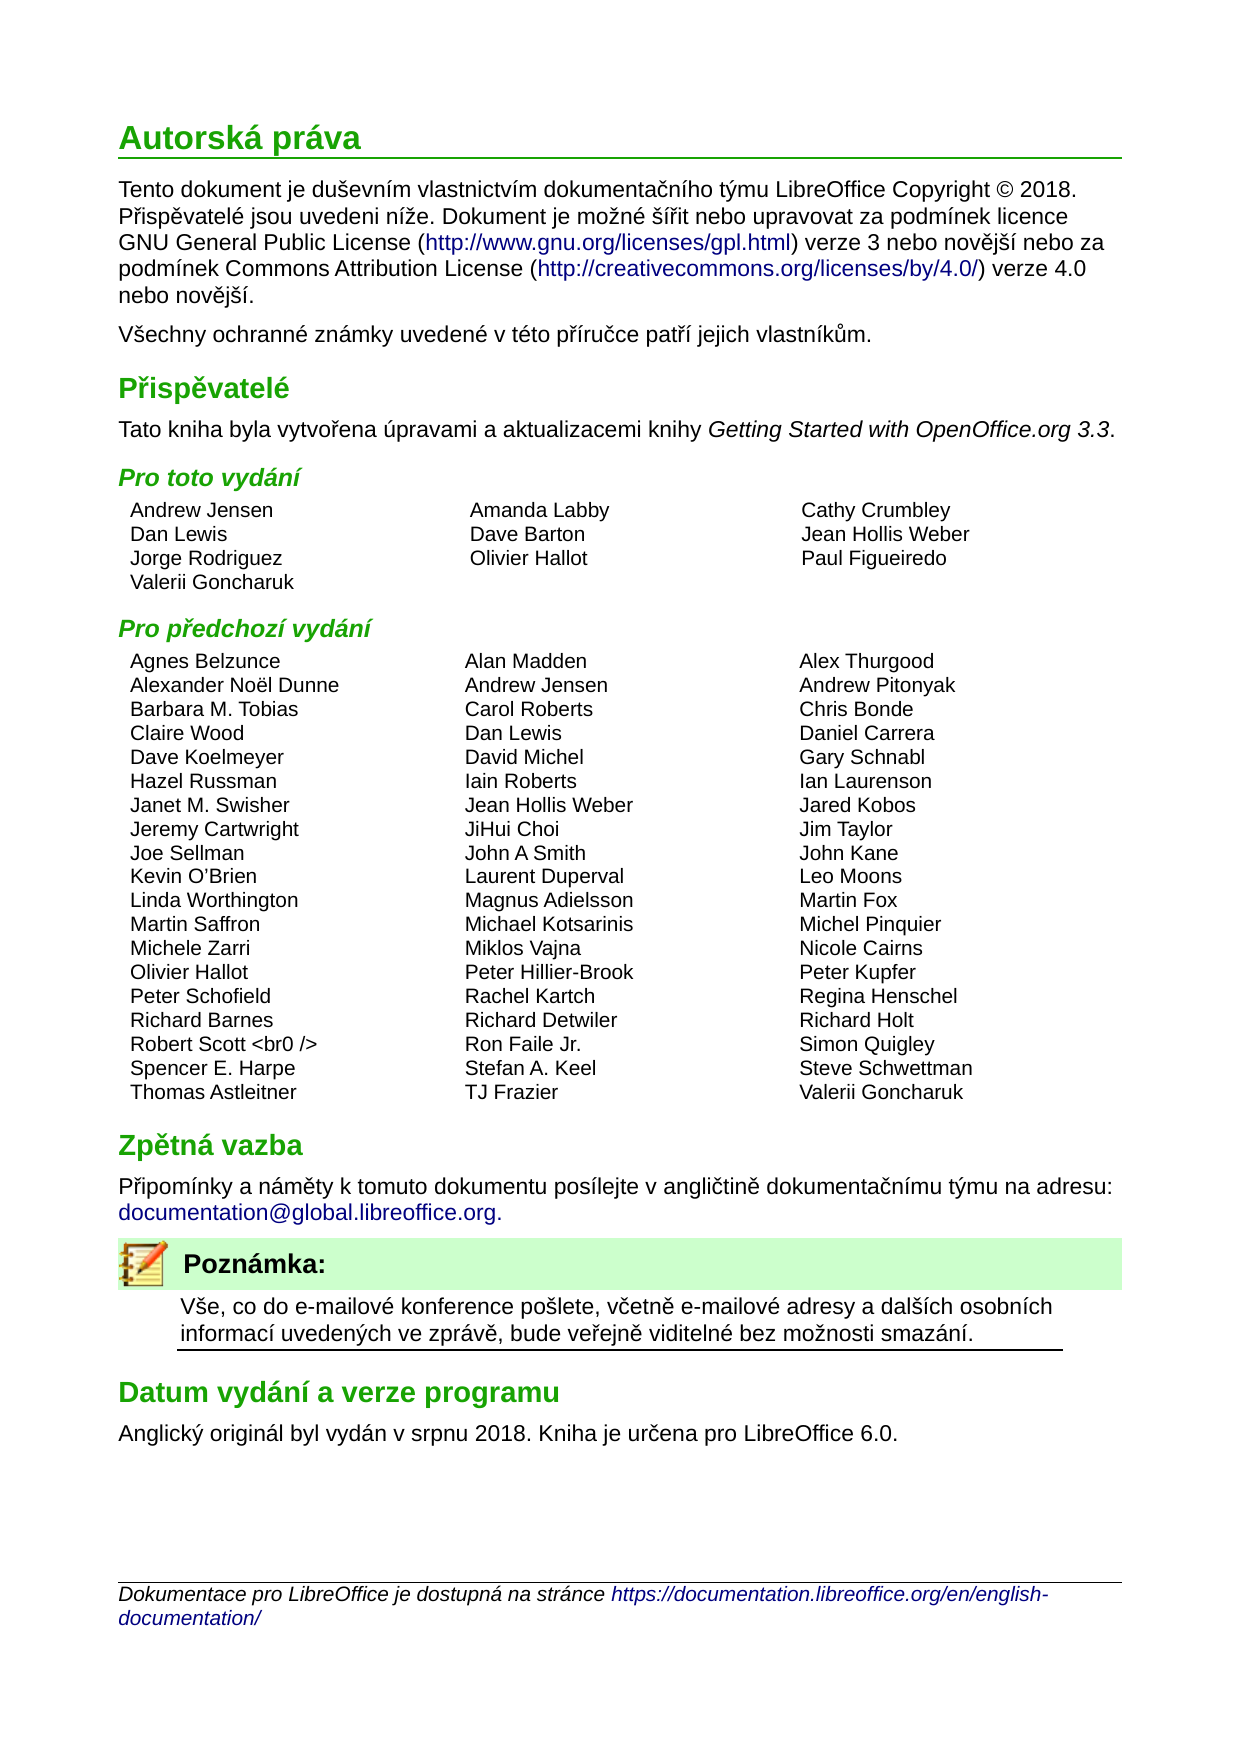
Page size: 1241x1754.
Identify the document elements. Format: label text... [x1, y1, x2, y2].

table_header Alex Thurgood [788, 649, 1122, 673]
table_cell Olivier Hallot [458, 546, 789, 569]
table_cell Peter Hillier-Brook [453, 960, 787, 984]
table_cell Richard Holt [788, 1008, 1122, 1032]
text Tento dokument je duševním vlastnictvím dokumentačního týmu LibreOffice Copyright © 2018. Přispěvatelé jsou uvedeni níže. Dokument je možné šířit nebo upravovat za podmínek licence GNU General Public License (http://www.gnu.org/licenses/gpl.html) verze 3 nebo novější nebo za podmínek Commons Attribution License (http://creativecommons.org/licenses/by/4.0/) verze 4.0 nebo novější. [118, 176, 1122, 308]
table_cell David Michel [453, 745, 787, 768]
table_cell Thomas Astleitner [118, 1080, 453, 1104]
table_cell Martin Fox [788, 888, 1122, 912]
table_cell Magnus Adielsson [453, 888, 787, 912]
table_header Alan Madden [453, 649, 787, 673]
table_cell Richard Detwiler [453, 1008, 787, 1032]
table_cell Richard Barnes [118, 1008, 453, 1032]
table_cell Michael Kotsarinis [453, 912, 787, 936]
table_cell [789, 570, 1122, 593]
table_cell Linda Worthington [118, 888, 453, 912]
table_cell Dave Koelmeyer [118, 745, 453, 768]
table_cell Nicole Cairns [788, 936, 1122, 960]
subtitle Autorská práva [118, 118, 1122, 157]
table_cell Regina Henschel [788, 984, 1122, 1008]
table_cell Jeremy Cartwright [118, 816, 453, 840]
table_cell Carol Roberts [453, 697, 787, 721]
table_cell Simon Quigley [788, 1032, 1122, 1056]
table_cell Barbara M. Tobias [118, 697, 453, 721]
table_cell Joe Sellman [118, 840, 453, 864]
picture [119, 1239, 170, 1290]
table_cell Iain Roberts [453, 769, 787, 792]
table_cell Michel Pinquier [788, 912, 1122, 936]
table_cell Dave Barton [458, 522, 789, 546]
subtitle Pro toto vydání [118, 463, 1122, 492]
table_cell Claire Wood [118, 721, 453, 744]
table_cell Paul Figueiredo [789, 546, 1122, 569]
table_cell Ian Laurenson [788, 769, 1122, 792]
table_cell Jean Hollis Weber [453, 793, 787, 816]
table_header Andrew Jensen [118, 498, 458, 522]
table_cell Dan Lewis [453, 721, 787, 744]
table_header Amanda Labby [458, 498, 789, 522]
table_cell JiHui Choi [453, 816, 787, 840]
subtitle Pro předchozí vydání [118, 614, 1122, 643]
table_cell Andrew Jensen [453, 673, 787, 697]
table_cell Jean Hollis Weber [789, 522, 1122, 546]
text Všechny ochranné známky uvedené v této příručce patří jejich vlastníkům. [118, 321, 1122, 347]
table_cell Miklos Vajna [453, 936, 787, 960]
table_cell Stefan A. Keel [453, 1056, 787, 1080]
table_cell TJ Frazier [453, 1080, 787, 1104]
subtitle Datum vydání a verze programu [118, 1375, 1122, 1408]
table_cell John Kane [788, 840, 1122, 864]
table_cell Leo Moons [788, 864, 1122, 888]
table_cell Dan Lewis [118, 522, 458, 546]
text Připomínky a náměty k tomuto dokumentu posílejte v angličtině dokumentačnímu týmu na adresu: documentation@global.libreoffice.org. [118, 1173, 1122, 1226]
table_cell Robert Scott <br0 /> [118, 1032, 453, 1056]
table_cell Valerii Goncharuk [118, 570, 458, 593]
table_header Agnes Belzunce [118, 649, 453, 673]
table_cell Laurent Duperval [453, 864, 787, 888]
table_cell Andrew Pitonyak [788, 673, 1122, 697]
table_cell Daniel Carrera [788, 721, 1122, 744]
subtitle Poznámka: [118, 1238, 1122, 1290]
table_header Cathy Crumbley [789, 498, 1122, 522]
table_cell Michele Zarri [118, 936, 453, 960]
table_cell Jorge Rodriguez [118, 546, 458, 569]
table_cell Chris Bonde [788, 697, 1122, 721]
text Tato kniha byla vytvořena úpravami a aktualizacemi knihy Getting Started with OpenOffice.org 3.3. [118, 416, 1122, 442]
subtitle Zpětná vazba [118, 1128, 1122, 1161]
text Vše, co do e-mailové konference pošlete, včetně e-mailové adresy a dalších osobních informací uvedených ve zprávě, bude veřejně viditelné bez možnosti smazání. [177, 1290, 1063, 1349]
table_cell Ron Faile Jr. [453, 1032, 787, 1056]
table_cell John A Smith [453, 840, 787, 864]
table_cell Peter Schofield [118, 984, 453, 1008]
text Anglický originál byl vydán v srpnu 2018. Kniha je určena pro LibreOffice 6.0. [118, 1420, 1122, 1446]
table_cell Kevin O’Brien [118, 864, 453, 888]
table_cell Janet M. Swisher [118, 793, 453, 816]
table_cell Martin Saffron [118, 912, 453, 936]
table_cell Peter Kupfer [788, 960, 1122, 984]
table_cell Valerii Goncharuk [788, 1080, 1122, 1104]
table_cell Alexander Noël Dunne [118, 673, 453, 697]
table_cell Gary Schnabl [788, 745, 1122, 768]
table_cell Jared Kobos [788, 793, 1122, 816]
table_cell Jim Taylor [788, 816, 1122, 840]
table_cell [458, 570, 789, 593]
table_cell Steve Schwettman [788, 1056, 1122, 1080]
subtitle Přispěvatelé [118, 371, 1122, 404]
table_cell Rachel Kartch [453, 984, 787, 1008]
table_cell Spencer E. Harpe [118, 1056, 453, 1080]
table_cell Olivier Hallot [118, 960, 453, 984]
table_cell Hazel Russman [118, 769, 453, 792]
